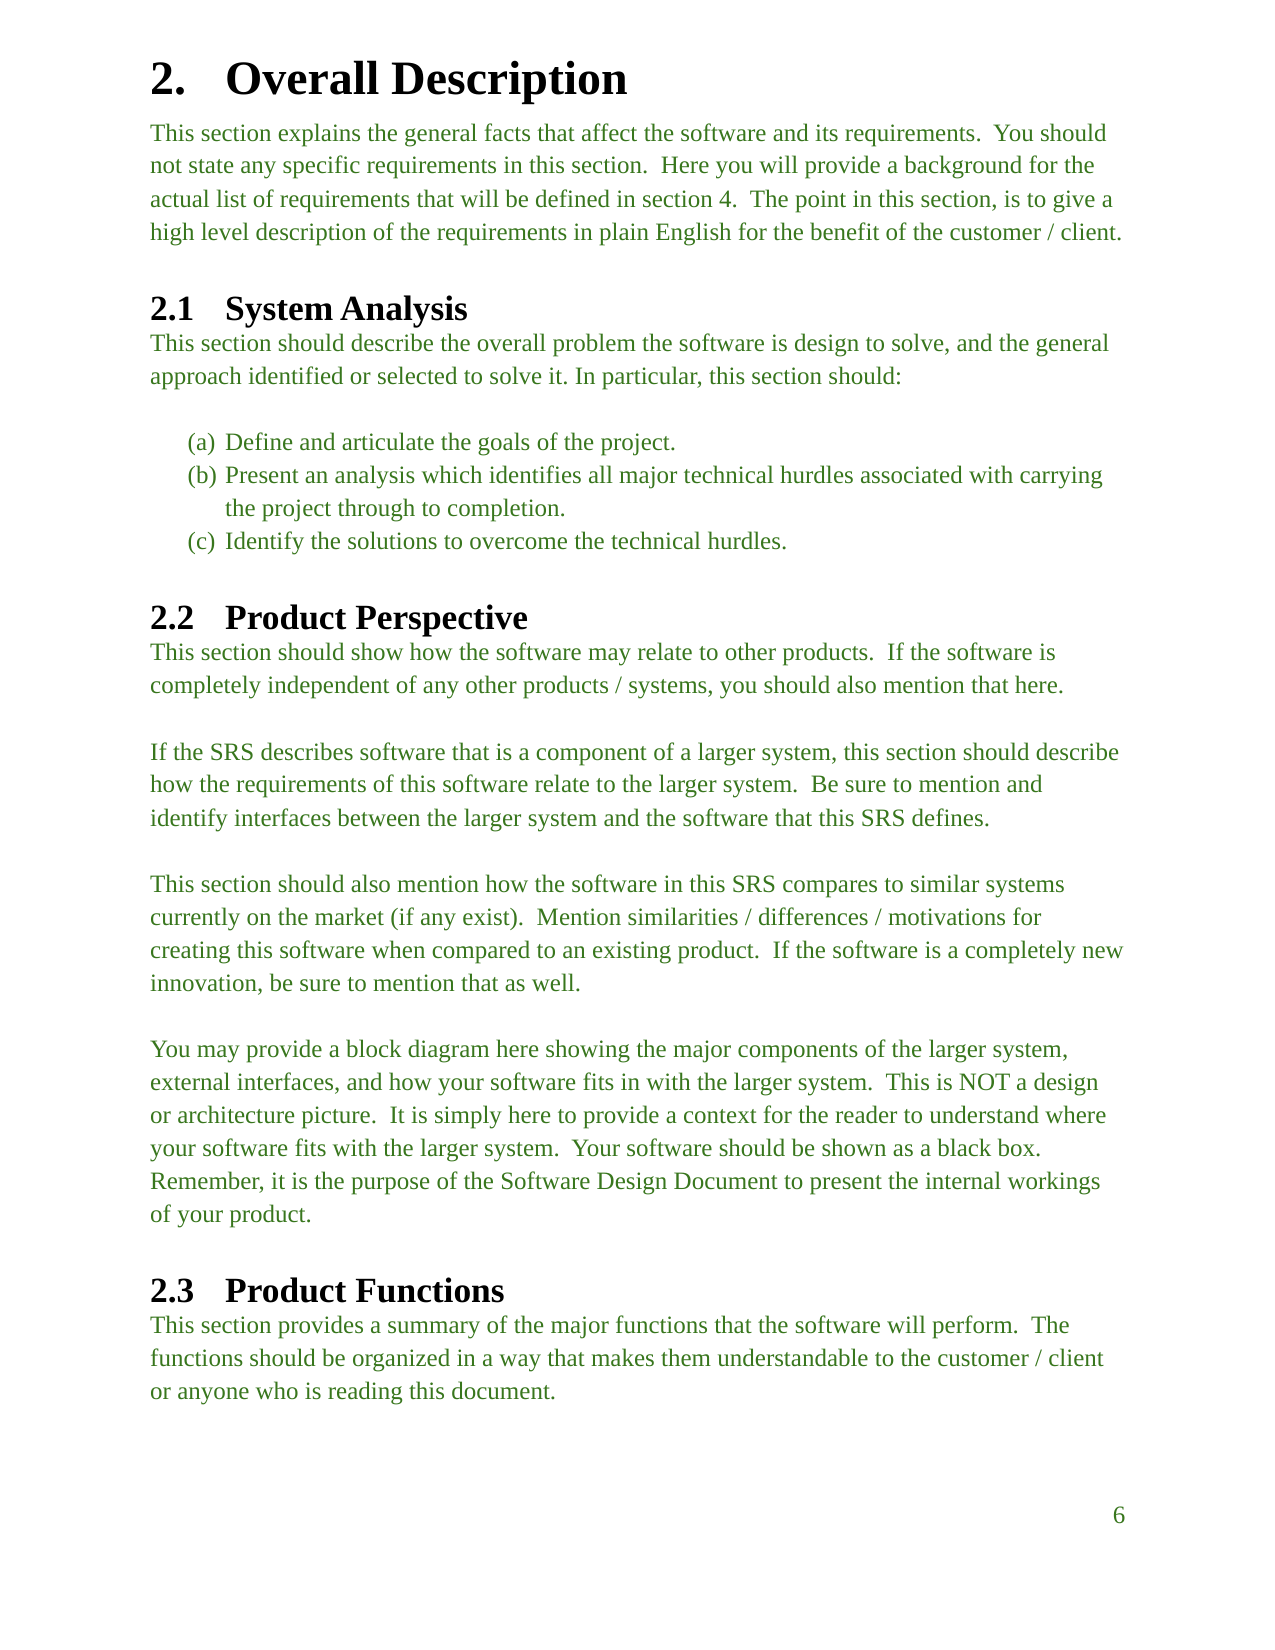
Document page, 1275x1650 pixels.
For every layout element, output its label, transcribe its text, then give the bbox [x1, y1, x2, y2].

subtitle 2.3 Product Functions [150, 1269, 1125, 1310]
list Define and articulate the goals of the project. [187, 427, 1125, 456]
text This section should show how the software may relate to other products. If the software is completely independent of any other products / systems, you should also mention that here. [150, 637, 1125, 699]
text This section should also mention how the software in this SRS compares to similar systems currently on the market (if any exist). Mention similarities / differences / motivations for creating this software when compared to an existing product. If the software is a completely new innovation, be sure to mention that as well. [150, 869, 1125, 996]
list Present an analysis which identifies all major technical hurdles associated with carrying the project through to completion. [187, 460, 1125, 522]
text If the SRS describes software that is a component of a larger system, this section should describe how the requirements of this software relate to the larger system. Be sure to mention and identify interfaces between the larger system and the software that this SRS defines. [150, 737, 1125, 831]
subtitle 2. Overall Description [150, 50, 1125, 105]
text This section should describe the overall problem the software is design to solve, and the general approach identified or selected to solve it. In particular, this section should: [150, 328, 1125, 390]
subtitle 2.1 System Analysis [150, 287, 1125, 328]
text This section provides a summary of the major functions that the software will perform. The functions should be organized in a way that makes them understandable to the customer / client or anyone who is reading this document. [150, 1310, 1125, 1405]
list Identify the solutions to overcome the technical hurdles. [187, 526, 1125, 555]
text This section explains the general facts that affect the software and its requirements. You should not state any specific requirements in this section. Here you will provide a background for the actual list of requirements that will be defined in section 4. The point in this section, is to give a high level description of the requirements in plain English for the benefit of the customer / client. [150, 118, 1125, 245]
text You may provide a block diagram here showing the major components of the larger system, external interfaces, and how your software fits in with the larger system. This is NOT a design or architecture picture. It is simply here to provide a context for the reader to understand where your software fits with the larger system. Your software should be shown as a black box. Remember, it is the purpose of the Software Design Document to present the internal workings of your product. [150, 1034, 1125, 1228]
subtitle 2.2 Product Perspective [150, 597, 1125, 637]
